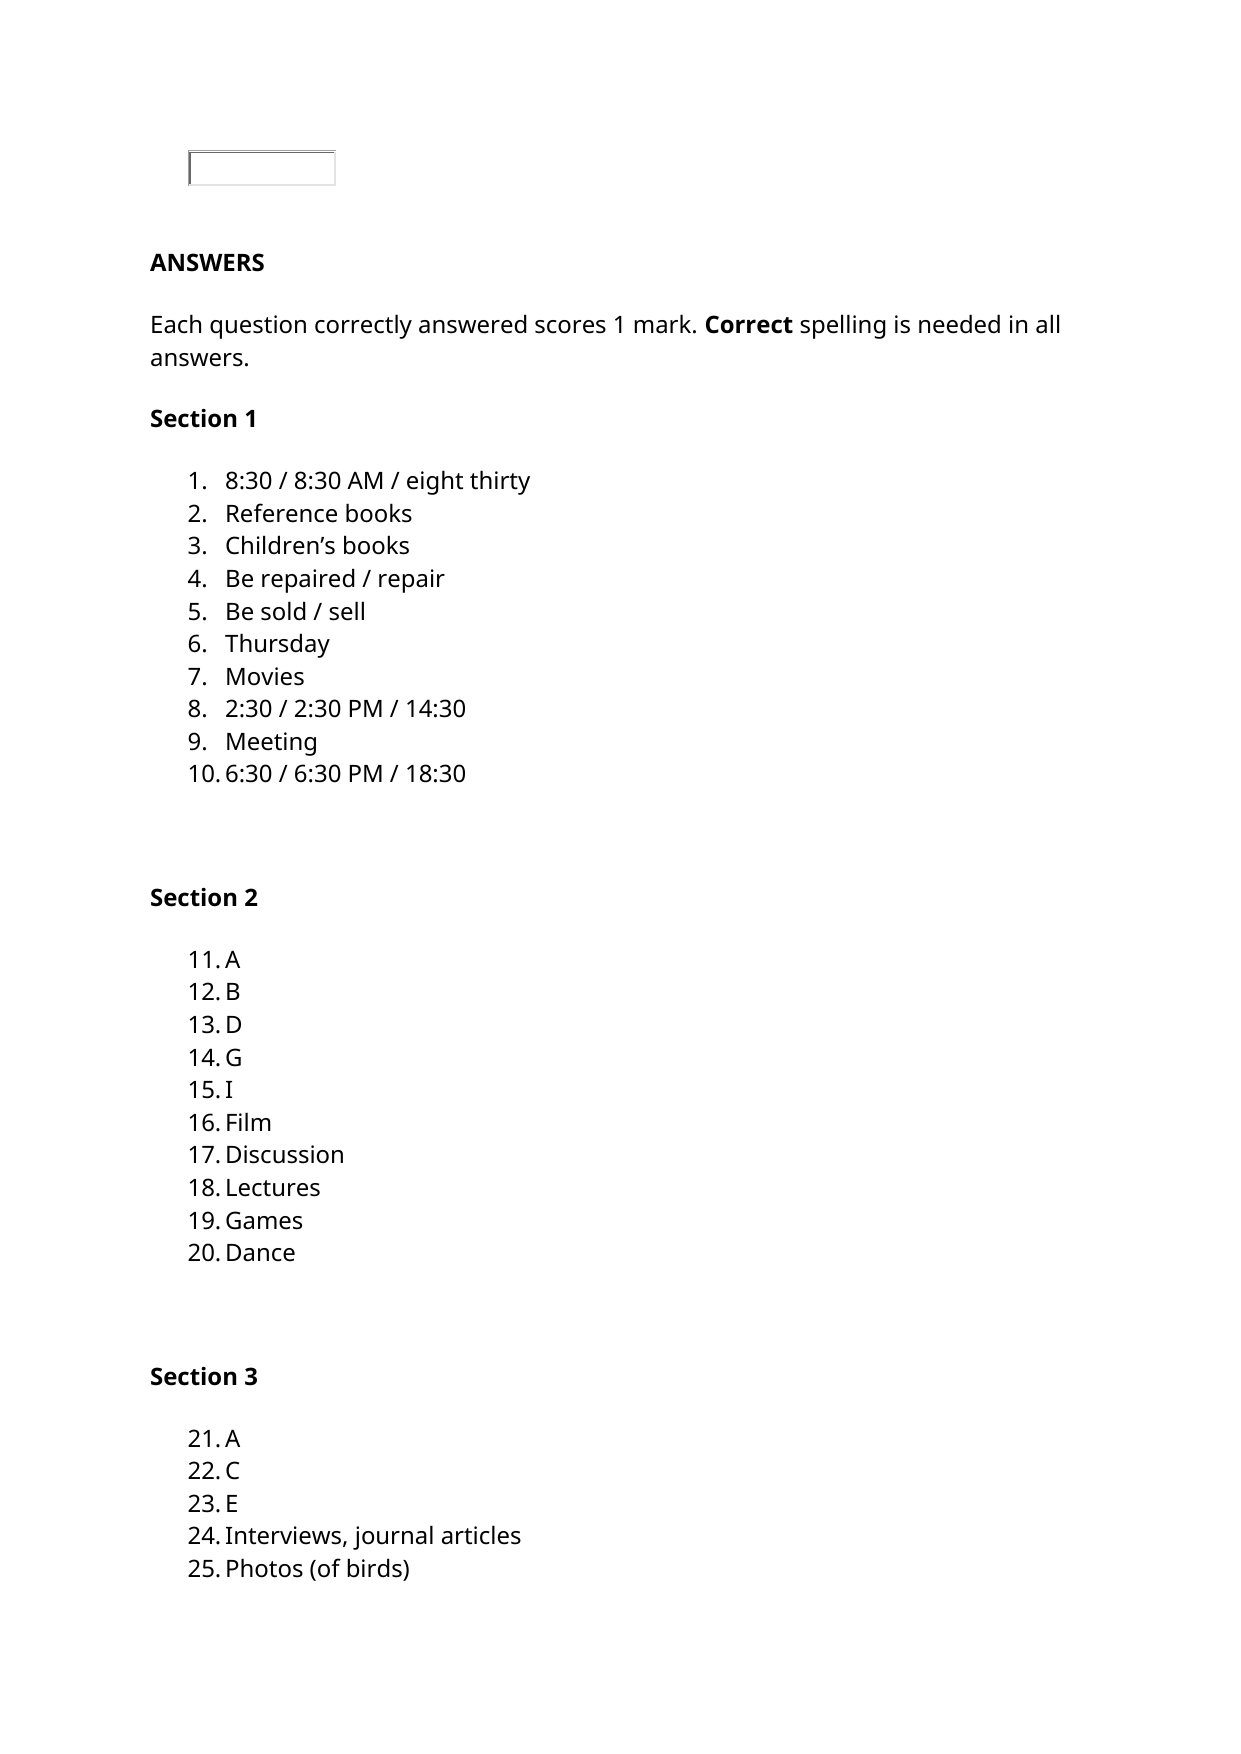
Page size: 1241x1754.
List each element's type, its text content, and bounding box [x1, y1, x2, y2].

list Children’s books [187, 529, 1090, 562]
list 2:30 / 2:30 PM / 14:30 [187, 692, 1090, 725]
list B [187, 975, 1090, 1008]
text Each question correctly answered scores 1 mark. Correct spelling is needed in all answers. [150, 308, 1090, 373]
list Film [187, 1106, 1090, 1138]
list Be repaired / repair [187, 562, 1090, 594]
text Section 2 [150, 881, 1090, 913]
list Thursday [187, 627, 1090, 659]
list Lectures [187, 1171, 1090, 1203]
list Photos (of birds) [187, 1552, 1090, 1584]
text ANSWERS [150, 246, 1090, 278]
list 6:30 / 6:30 PM / 18:30 [187, 757, 1090, 790]
list Meeting [187, 725, 1090, 757]
list I [187, 1073, 1090, 1106]
list Dance [187, 1236, 1090, 1269]
list Be sold / sell [187, 594, 1090, 627]
text Section 3 [150, 1359, 1090, 1392]
list E [187, 1487, 1090, 1519]
list Interviews, journal articles [187, 1519, 1090, 1552]
list Movies [187, 659, 1090, 692]
list Games [187, 1203, 1090, 1236]
list C [187, 1454, 1090, 1487]
list Reference books [187, 496, 1090, 529]
list Discussion [187, 1138, 1090, 1171]
text Section 1 [150, 402, 1090, 435]
list 8:30 / 8:30 AM / eight thirty [187, 464, 1090, 496]
list A [187, 1421, 1090, 1454]
list D [187, 1008, 1090, 1040]
list A [187, 943, 1090, 975]
list G [187, 1040, 1090, 1073]
